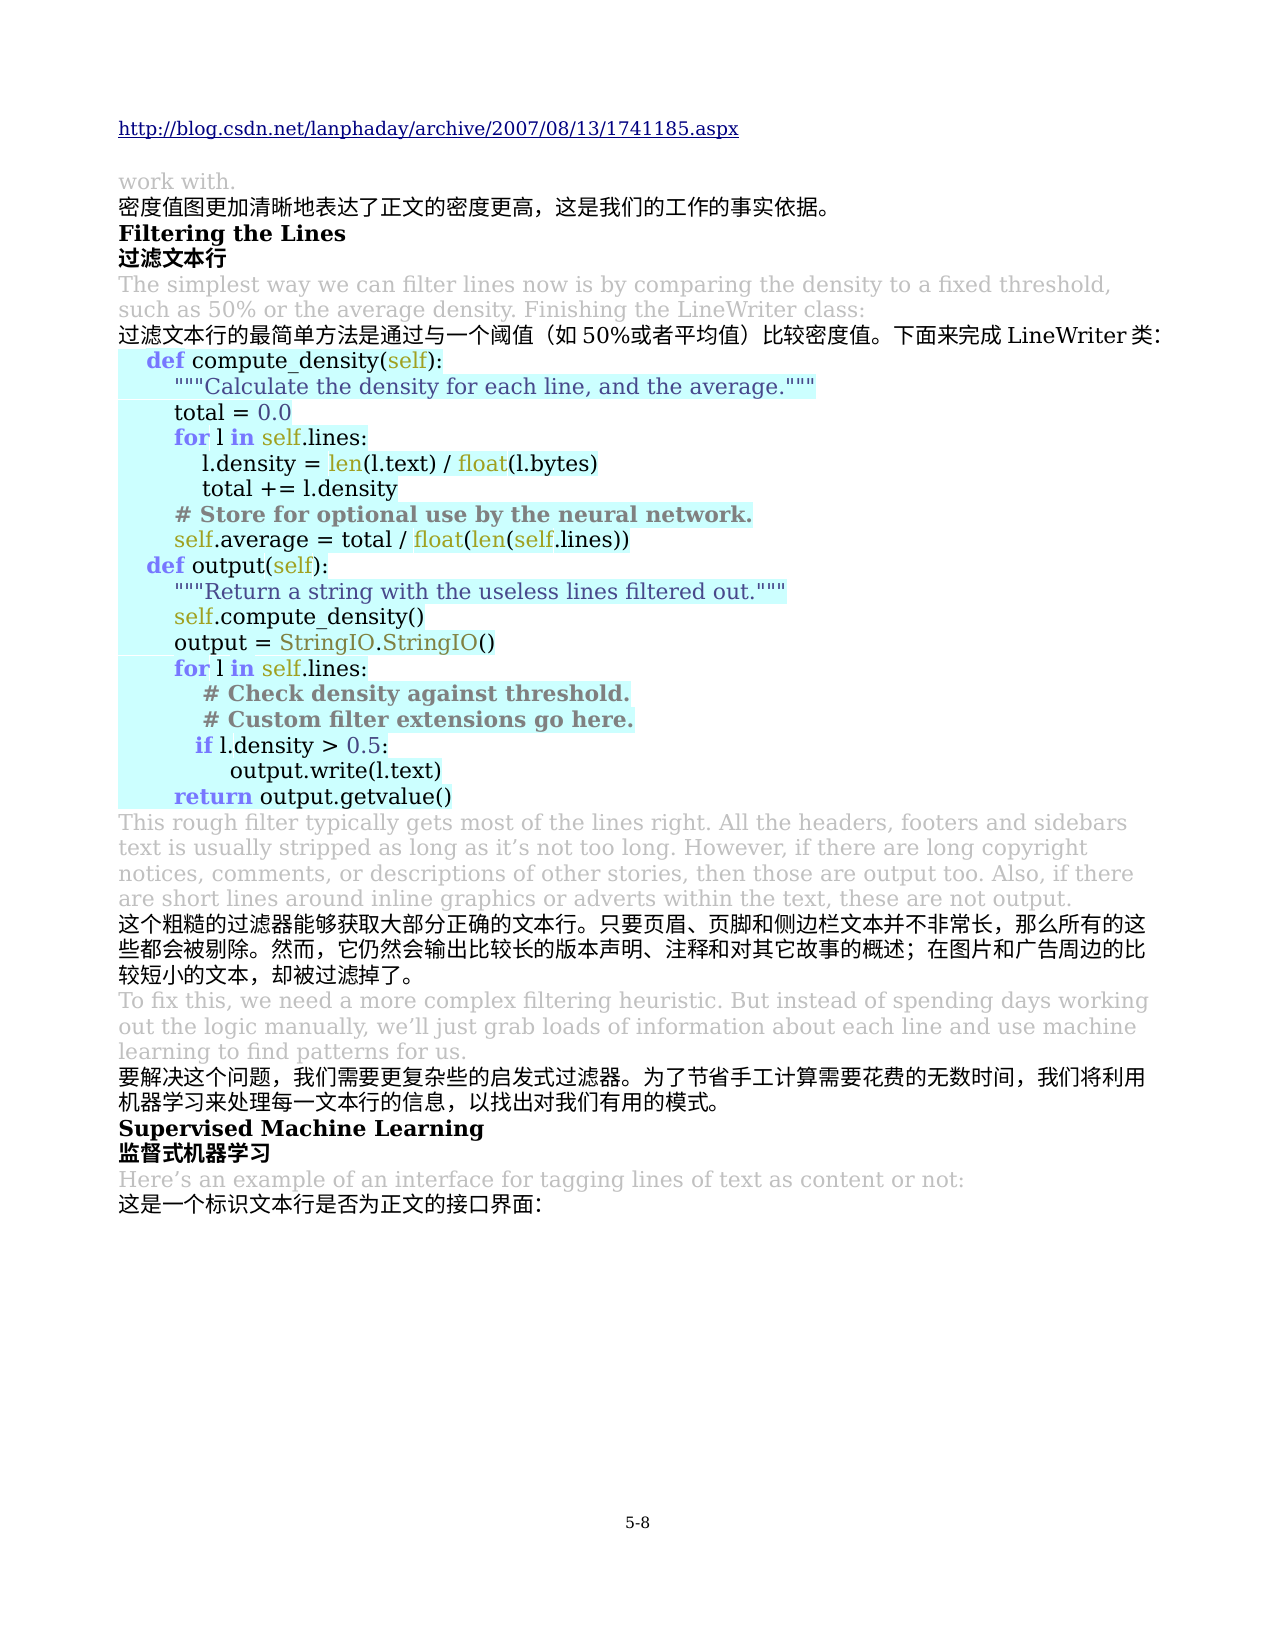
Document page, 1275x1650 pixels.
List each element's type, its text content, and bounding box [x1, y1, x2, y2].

text work with. [118, 169, 1157, 195]
text 监督式机器学习 [118, 1142, 1157, 1167]
text 过滤文本行 [118, 246, 1157, 272]
text total += l.density [118, 476, 1157, 502]
text if l.density > 0.5: [118, 733, 1157, 758]
text The simplest way we can filter lines now is by comparing the density to a fixed threshold, such as 50% or the average density. Finishing the LineWriter class: [118, 272, 1157, 323]
text return output.getvalue() [118, 784, 1157, 809]
text 要解决这个问题，我们需要更复杂些的启发式过滤器。为了节省手工计算需要花费的无数时间，我们将利用机器学习来处理每一文本行的信息，以找出对我们有用的模式。 [118, 1065, 1157, 1116]
text """Calculate the density for each line, and the average.""" [118, 374, 1157, 399]
text l.density = len(l.text) / float(l.bytes) [118, 451, 1157, 476]
text output.write(l.text) [118, 758, 1157, 784]
text To fix this, we need a more complex filtering heuristic. But instead of spending days working out the logic manually, we’ll just grab loads of information about each line and use machine learning to find patterns for us. [118, 988, 1157, 1065]
text self.compute_density() [118, 604, 1157, 630]
text for l in self.lines: [118, 425, 1157, 451]
text 这个粗糙的过滤器能够获取大部分正确的文本行。只要页眉、页脚和侧边栏文本并不非常长，那么所有的这些都会被剔除。然而，它仍然会输出比较长的版本声明、注释和对其它故事的概述；在图片和广告周边的比较短小的文本，却被过滤掉了。 [118, 912, 1157, 988]
text """Return a string with the useless lines filtered out.""" [118, 579, 1157, 604]
text Supervised Machine Learning [118, 1116, 1157, 1142]
text 过滤文本行的最简单方法是通过与一个阈值（如50%或者平均值）比较密度值。下面来完成LineWriter类： [118, 323, 1157, 348]
text def compute_density(self): [118, 348, 1157, 374]
text output = StringIO.StringIO() [118, 630, 1157, 655]
text Here’s an example of an interface for tagging lines of text as content or not: [118, 1167, 1157, 1193]
text Filtering the Lines [118, 221, 1157, 246]
text total = 0.0 [118, 399, 1157, 425]
text self.average = total / float(len(self.lines)) [118, 528, 1157, 553]
text for l in self.lines: [118, 655, 1157, 681]
text This rough filter typically gets most of the lines right. All the headers, footers and sidebars text is usually stripped as long as it’s not too long. However, if there are long copyright notices, comments, or descriptions of other stories, then those are output too. Also, if there are short lines around inline graphics or adverts within the text, these are not output. [118, 809, 1157, 912]
text 密度值图更加清晰地表达了正文的密度更高，这是我们的工作的事实依据。 [118, 195, 1157, 221]
text # Custom filter extensions go here. [118, 707, 1157, 733]
text def output(self): [118, 553, 1157, 579]
text 这是一个标识文本行是否为正文的接口界面： [118, 1193, 1157, 1218]
text # Store for optional use by the neural network. [118, 502, 1157, 528]
text # Check density against threshold. [118, 681, 1157, 707]
